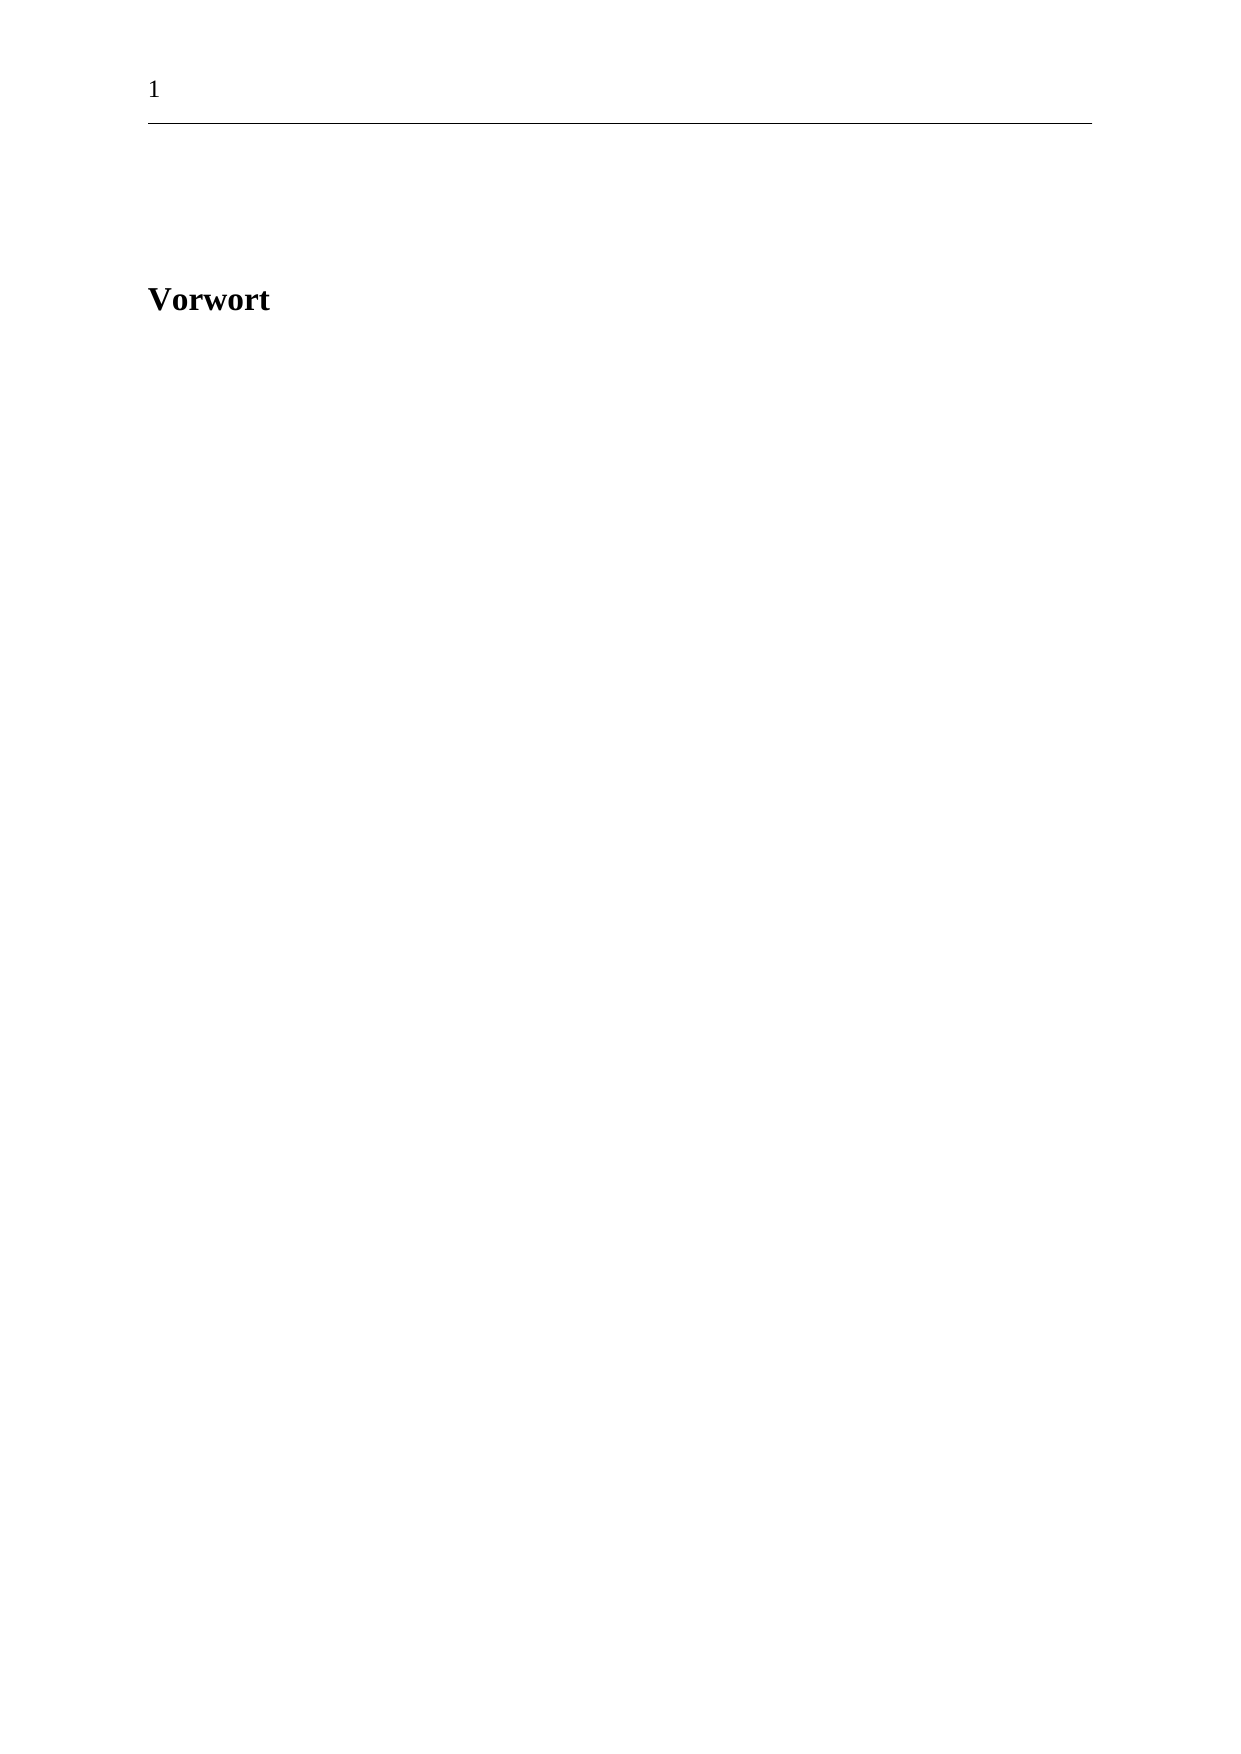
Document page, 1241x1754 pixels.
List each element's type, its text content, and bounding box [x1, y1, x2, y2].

text Vorwort [148, 279, 1092, 317]
